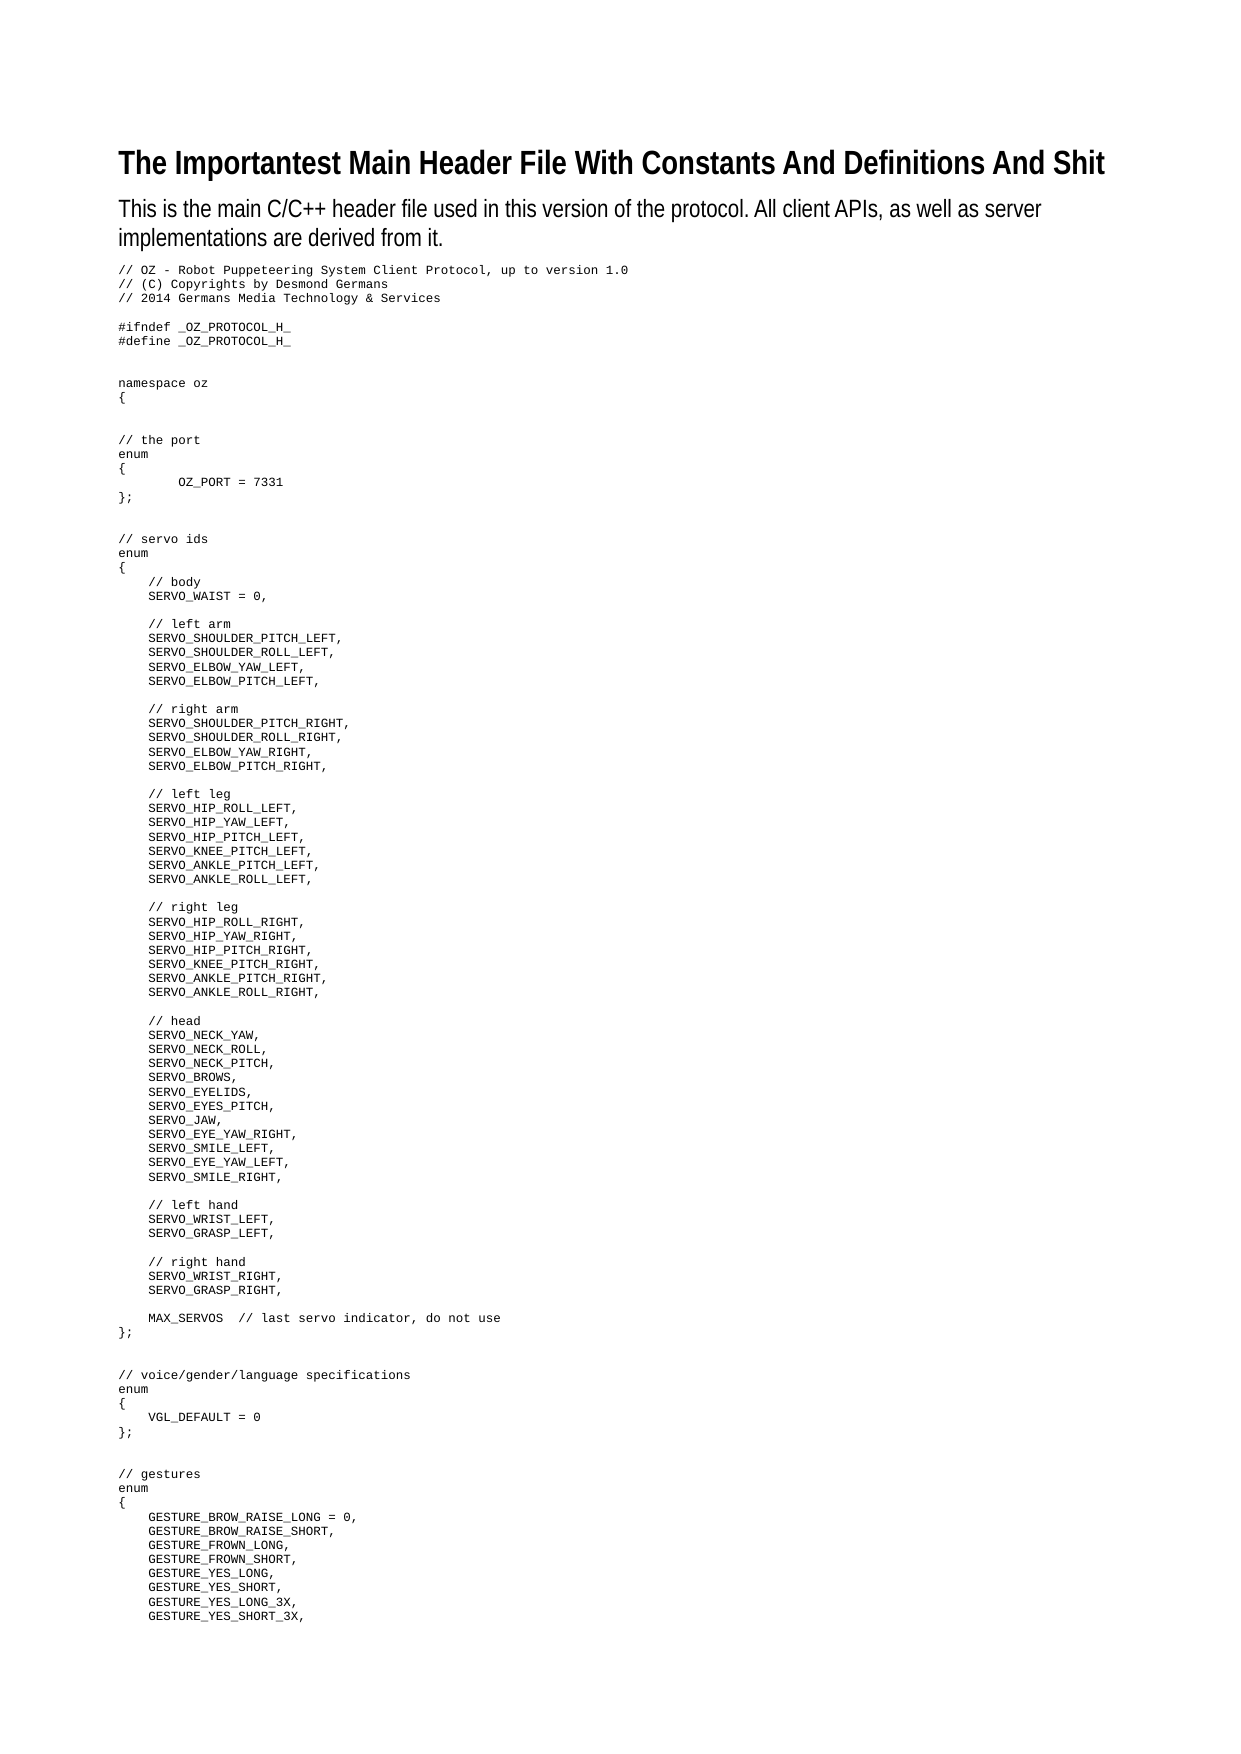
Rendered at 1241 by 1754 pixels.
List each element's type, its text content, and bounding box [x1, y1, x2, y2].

text // voice/gender/language specifications [118, 1341, 1122, 1383]
text // right hand [118, 1241, 1122, 1270]
text SERVO_EYELIDS, [118, 1086, 1122, 1100]
text { [118, 1496, 1122, 1511]
text #ifndef _OZ_PROTOCOL_H_ [118, 321, 1122, 335]
text SERVO_ELBOW_YAW_LEFT, [118, 661, 1122, 675]
text GESTURE_YES_SHORT, [118, 1581, 1122, 1596]
text GESTURE_BROW_RAISE_LONG = 0, [118, 1511, 1122, 1525]
text SERVO_NECK_YAW, [118, 1029, 1122, 1043]
text enum [118, 448, 1122, 462]
text }; [118, 1326, 1122, 1341]
text SERVO_EYE_YAW_RIGHT, [118, 1128, 1122, 1142]
text SERVO_BROWS, [118, 1071, 1122, 1086]
text enum [118, 1383, 1122, 1397]
text SERVO_SHOULDER_PITCH_RIGHT, [118, 717, 1122, 731]
text SERVO_ANKLE_PITCH_LEFT, [118, 859, 1122, 873]
text // right leg [118, 887, 1122, 916]
text { [118, 462, 1122, 476]
text // left arm [118, 604, 1122, 632]
text #define _OZ_PROTOCOL_H_ [118, 335, 1122, 349]
text SERVO_KNEE_PITCH_LEFT, [118, 845, 1122, 859]
text MAX_SERVOS // last servo indicator, do not use [118, 1298, 1122, 1326]
text SERVO_HIP_ROLL_LEFT, [118, 802, 1122, 816]
text { [118, 391, 1122, 406]
text GESTURE_YES_SHORT_3X, [118, 1610, 1122, 1624]
text // body [118, 576, 1122, 590]
text GESTURE_FROWN_SHORT, [118, 1553, 1122, 1567]
text // right arm [118, 689, 1122, 717]
text SERVO_EYES_PITCH, [118, 1100, 1122, 1114]
text }; [118, 1426, 1122, 1440]
text // gestures [118, 1440, 1122, 1482]
text SERVO_ANKLE_ROLL_LEFT, [118, 873, 1122, 887]
text }; [118, 491, 1122, 505]
text SERVO_ANKLE_PITCH_RIGHT, [118, 972, 1122, 986]
text enum [118, 547, 1122, 561]
text This is the main C/C++ header file used in this version of the protocol. All client APIs, as well as server implementations are derived from it. [118, 194, 1122, 251]
text namespace oz [118, 349, 1122, 391]
text SERVO_WRIST_LEFT, [118, 1213, 1122, 1227]
text GESTURE_FROWN_LONG, [118, 1539, 1122, 1553]
text SERVO_HIP_YAW_LEFT, [118, 816, 1122, 831]
text SERVO_EYE_YAW_LEFT, [118, 1156, 1122, 1171]
text SERVO_GRASP_LEFT, [118, 1227, 1122, 1241]
text GESTURE_YES_LONG_3X, [118, 1596, 1122, 1610]
text enum [118, 1482, 1122, 1496]
subtitle The Importantest Main Header File With Constants And Definitions And Shit [118, 143, 1122, 182]
text SERVO_WRIST_RIGHT, [118, 1270, 1122, 1284]
text GESTURE_YES_LONG, [118, 1567, 1122, 1581]
text SERVO_SMILE_LEFT, [118, 1142, 1122, 1156]
text SERVO_HIP_YAW_RIGHT, [118, 930, 1122, 944]
text SERVO_JAW, [118, 1114, 1122, 1128]
text // left hand [118, 1185, 1122, 1213]
text SERVO_ELBOW_YAW_RIGHT, [118, 746, 1122, 760]
text SERVO_NECK_ROLL, [118, 1043, 1122, 1057]
text // (C) Copyrights by Desmond Germans [118, 278, 1122, 292]
text { [118, 1397, 1122, 1411]
text // 2014 Germans Media Technology & Services [118, 292, 1122, 321]
text SERVO_SHOULDER_PITCH_LEFT, [118, 632, 1122, 646]
text SERVO_HIP_PITCH_LEFT, [118, 831, 1122, 845]
text SERVO_SHOULDER_ROLL_RIGHT, [118, 731, 1122, 746]
text SERVO_SMILE_RIGHT, [118, 1171, 1122, 1185]
text SERVO_ANKLE_ROLL_RIGHT, [118, 986, 1122, 1001]
text SERVO_HIP_PITCH_RIGHT, [118, 944, 1122, 958]
text SERVO_KNEE_PITCH_RIGHT, [118, 958, 1122, 972]
text // OZ - Robot Puppeteering System Client Protocol, up to version 1.0 [118, 264, 1122, 278]
text OZ_PORT = 7331 [118, 476, 1122, 491]
text // head [118, 1001, 1122, 1029]
text // the port [118, 406, 1122, 448]
text SERVO_WAIST = 0, [118, 590, 1122, 604]
text SERVO_GRASP_RIGHT, [118, 1284, 1122, 1298]
text // servo ids [118, 505, 1122, 547]
text { [118, 561, 1122, 576]
text VGL_DEFAULT = 0 [118, 1411, 1122, 1426]
text SERVO_ELBOW_PITCH_RIGHT, [118, 760, 1122, 774]
text SERVO_ELBOW_PITCH_LEFT, [118, 675, 1122, 689]
text // left leg [118, 774, 1122, 802]
text SERVO_HIP_ROLL_RIGHT, [118, 916, 1122, 930]
text SERVO_NECK_PITCH, [118, 1057, 1122, 1071]
text GESTURE_BROW_RAISE_SHORT, [118, 1525, 1122, 1539]
text SERVO_SHOULDER_ROLL_LEFT, [118, 646, 1122, 661]
